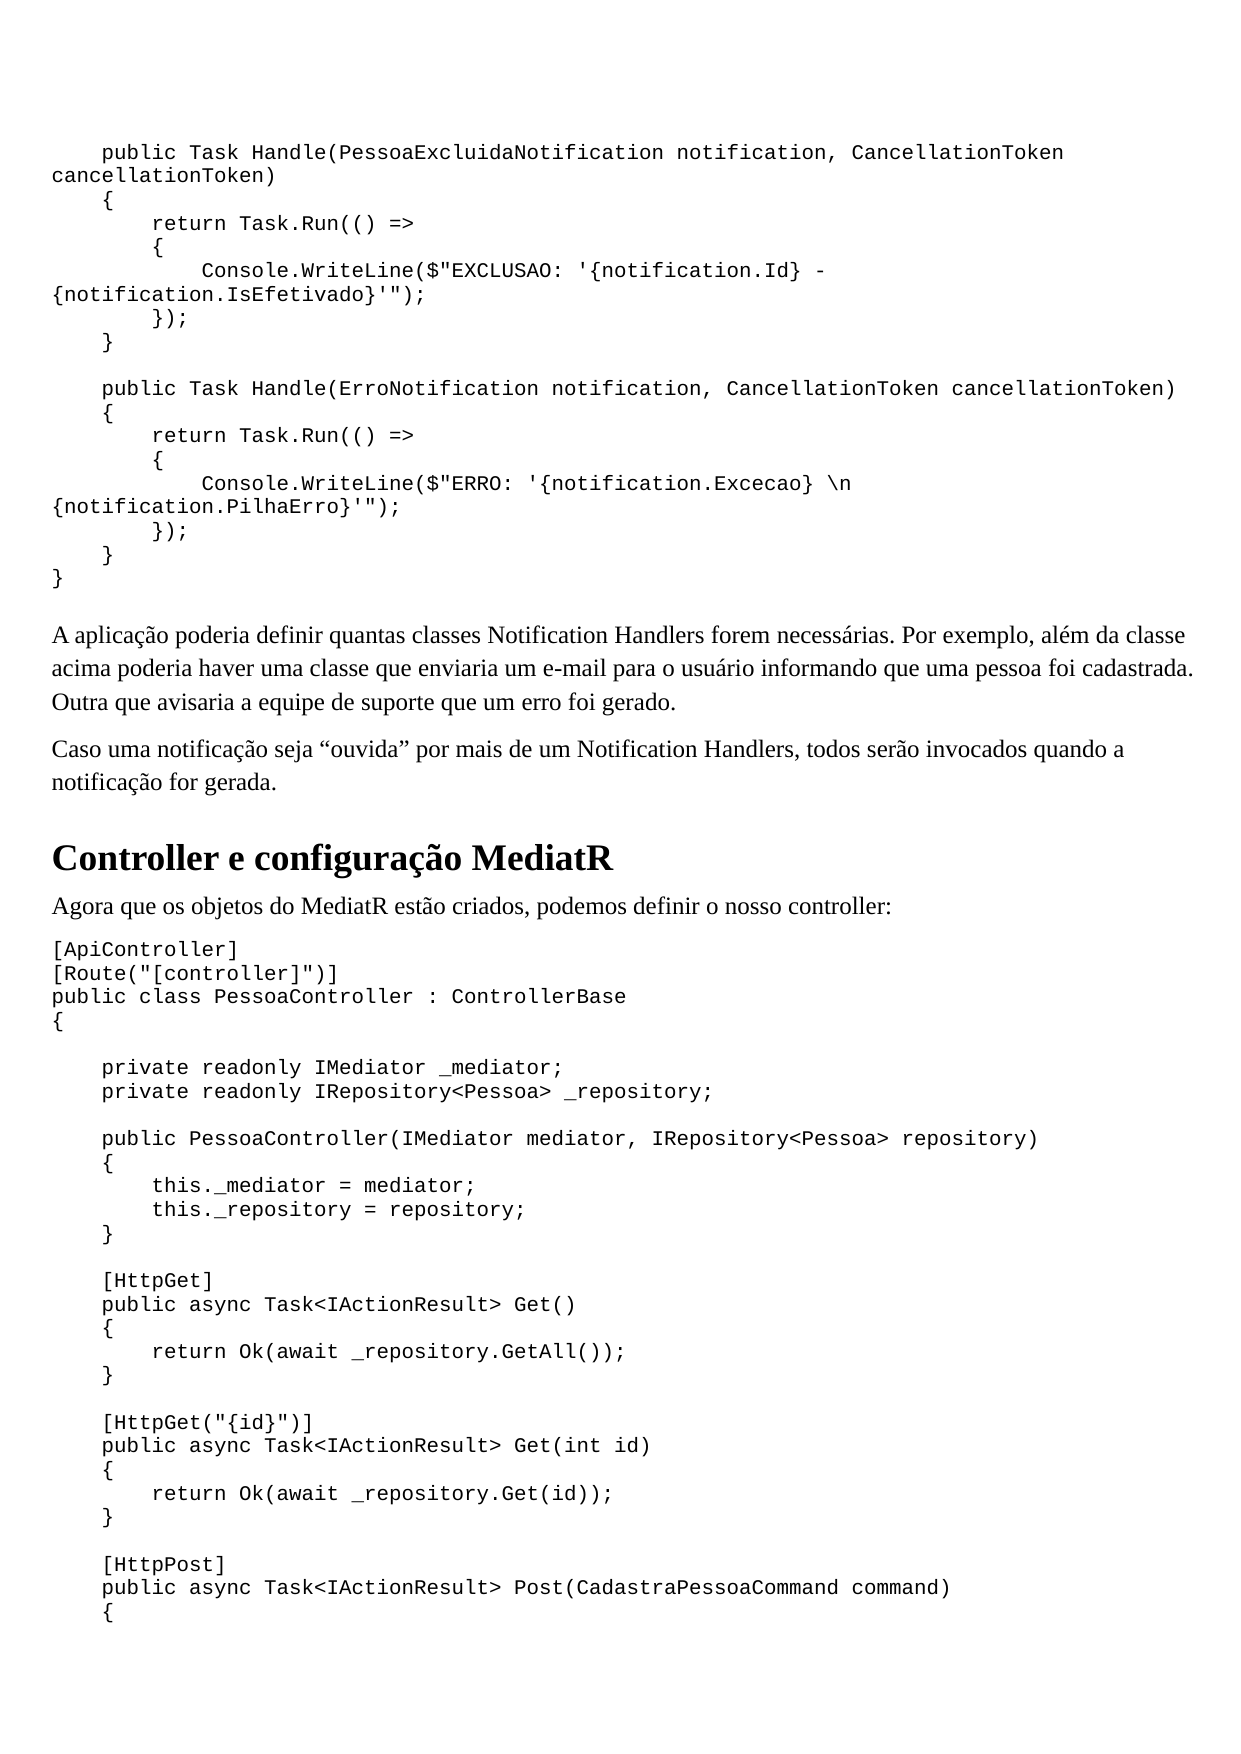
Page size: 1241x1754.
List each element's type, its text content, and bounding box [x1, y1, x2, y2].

text [ApiController] [51, 939, 1209, 962]
text private readonly IRepository<Pessoa> _repository; [51, 1081, 1209, 1104]
text } [51, 331, 1209, 354]
subtitle Controller e configuração MediatR [51, 836, 1209, 879]
text public class PessoaController : ControllerBase [51, 986, 1209, 1010]
text { [51, 189, 1209, 213]
text { [51, 449, 1209, 473]
text public async Task<IActionResult> Get() [51, 1293, 1209, 1317]
text return Task.Run(() => [51, 213, 1209, 236]
text public PessoaController(IMediator mediator, IRepository<Pessoa> repository) [51, 1128, 1209, 1152]
text { [51, 402, 1209, 426]
text [Route("[controller]")] [51, 962, 1209, 986]
text [HttpGet("{id}")] [51, 1412, 1209, 1435]
text } [51, 544, 1209, 567]
text { [51, 1317, 1209, 1341]
text Console.WriteLine($"EXCLUSAO: '{notification.Id} - {notification.IsEfetivado}'"); [51, 260, 1209, 307]
text { [51, 1152, 1209, 1175]
text } [51, 1364, 1209, 1388]
text [HttpPost] [51, 1554, 1209, 1577]
text this._repository = repository; [51, 1199, 1209, 1223]
text }); [51, 520, 1209, 544]
text public async Task<IActionResult> Post(CadastraPessoaCommand command) [51, 1577, 1209, 1601]
text { [51, 1459, 1209, 1483]
text [HttpGet] [51, 1270, 1209, 1293]
text return Task.Run(() => [51, 426, 1209, 449]
text Caso uma notificação seja “ouvida” por mais de um Notification Handlers, todos serão invocados quando a notificação for gerada. [51, 734, 1209, 796]
text } [51, 1506, 1209, 1530]
text private readonly IMediator _mediator; [51, 1057, 1209, 1081]
text Agora que os objetos do MediatR estão criados, podemos definir o nosso controller: [51, 891, 1209, 920]
text A aplicação poderia definir quantas classes Notification Handlers forem necessárias. Por exemplo, além da classe acima poderia haver uma classe que enviaria um e-mail para o usuário informando que uma pessoa foi cadastrada. Outra que avisaria a equipe de suporte que um erro foi gerado. [51, 621, 1209, 715]
text public Task Handle(ErroNotification notification, CancellationToken cancellationToken) [51, 378, 1209, 402]
text { [51, 1010, 1209, 1033]
text { [51, 1601, 1209, 1624]
text Console.WriteLine($"ERRO: '{notification.Excecao} \n {notification.PilhaErro}'"); [51, 473, 1209, 520]
text public async Task<IActionResult> Get(int id) [51, 1435, 1209, 1459]
text } [51, 1223, 1209, 1246]
text public Task Handle(PessoaExcluidaNotification notification, CancellationToken cancellationToken) [51, 142, 1209, 189]
text } [51, 567, 1209, 591]
text return Ok(await _repository.GetAll()); [51, 1341, 1209, 1364]
text return Ok(await _repository.Get(id)); [51, 1483, 1209, 1506]
text }); [51, 307, 1209, 331]
text this._mediator = mediator; [51, 1175, 1209, 1199]
text { [51, 236, 1209, 260]
